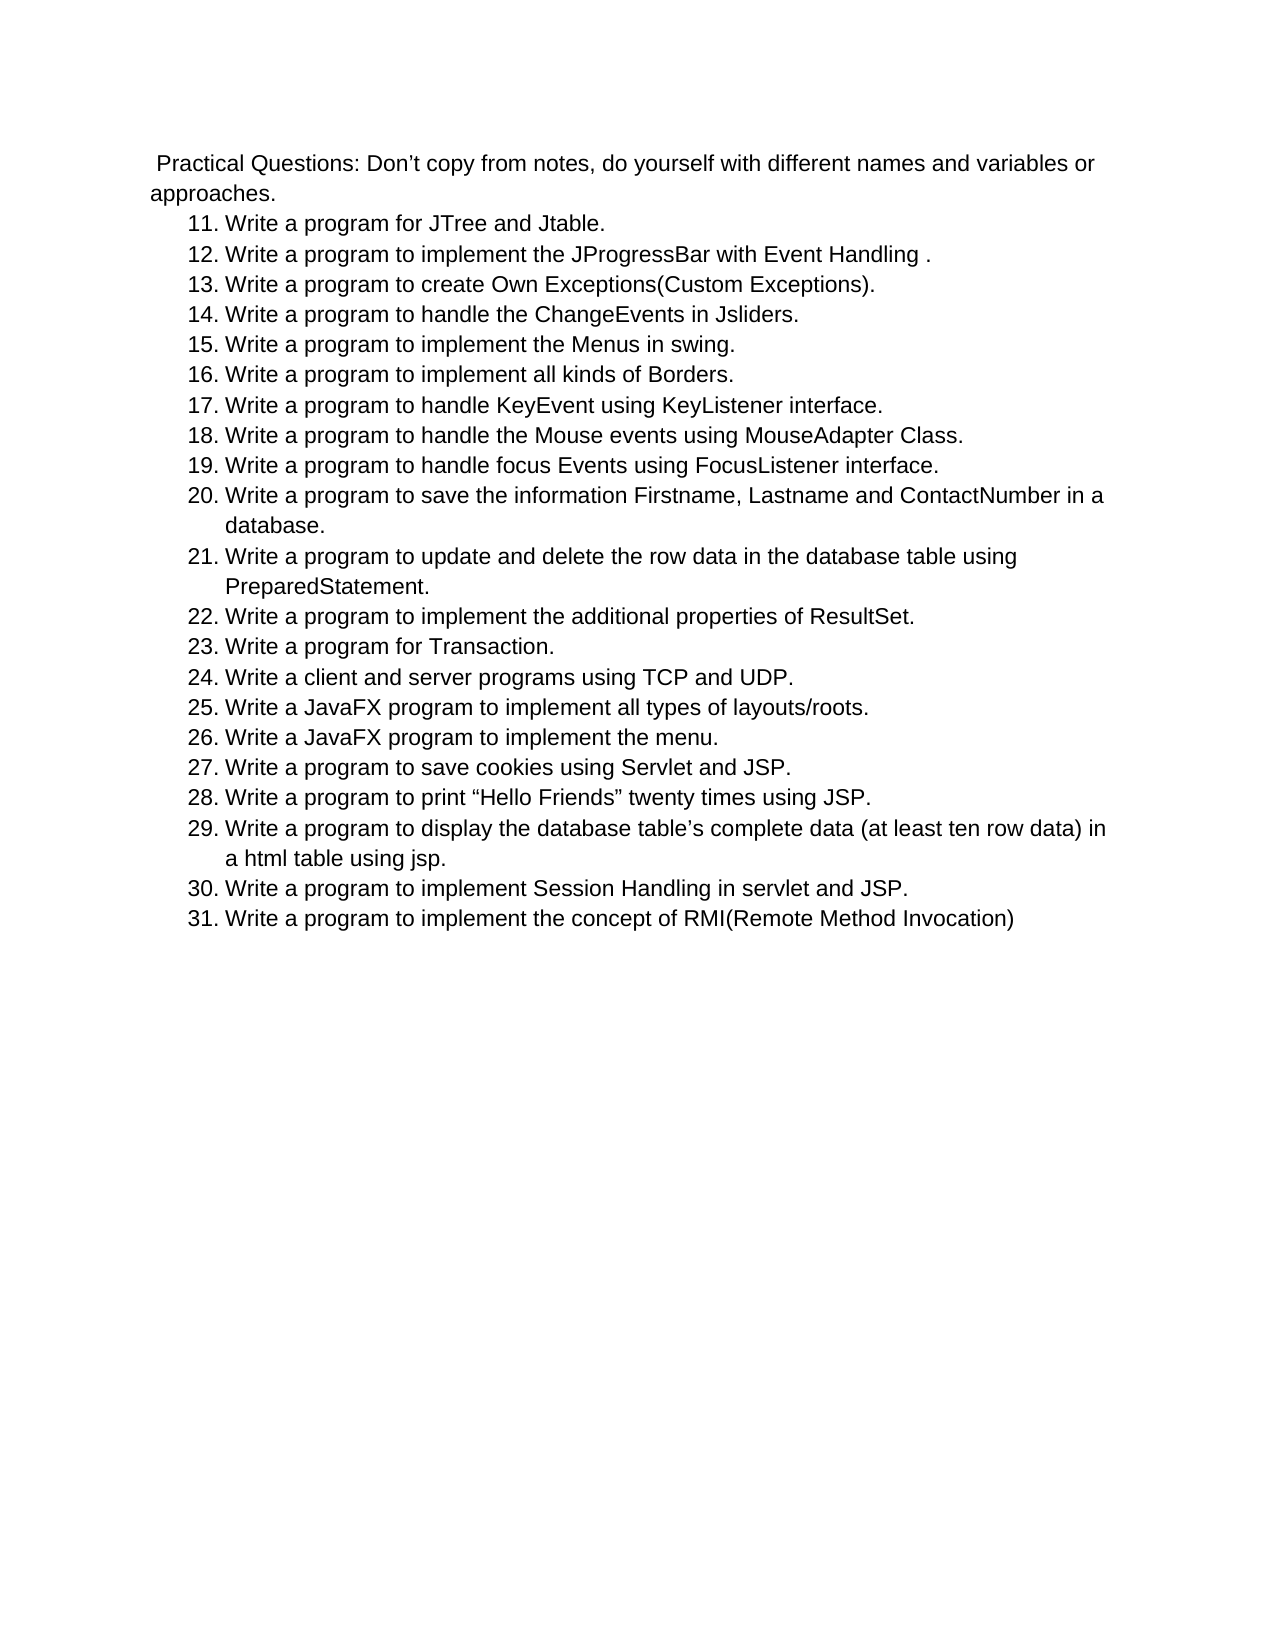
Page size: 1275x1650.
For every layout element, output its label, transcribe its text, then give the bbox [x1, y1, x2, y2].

list Write a JavaFX program to implement all types of layouts/roots. [187, 694, 1125, 720]
list Write a program to save the information Firstname, Lastname and ContactNumber in a database. [187, 482, 1125, 539]
list Write a program to implement the Menus in swing. [187, 331, 1125, 358]
list Write a program to update and delete the row data in the database table using PreparedStatement. [187, 543, 1125, 599]
list Write a program to print “Hello Friends” twenty times using JSP. [187, 784, 1125, 811]
list Write a program to handle focus Events using FocusListener interface. [187, 452, 1125, 478]
list Write a program for Transaction. [187, 633, 1125, 660]
list Write a program to implement all kinds of Borders. [187, 361, 1125, 388]
list Write a program to create Own Exceptions(Custom Exceptions). [187, 271, 1125, 297]
list Write a program to handle KeyEvent using KeyListener interface. [187, 392, 1125, 418]
list Write a program to handle the Mouse events using MouseAdapter Class. [187, 422, 1125, 448]
list Write a client and server programs using TCP and UDP. [187, 663, 1125, 690]
list Write a program to handle the ChangeEvents in Jsliders. [187, 301, 1125, 327]
list Write a JavaFX program to implement the menu. [187, 724, 1125, 750]
list Write a program to implement the JProgressBar with Event Handling . [187, 241, 1125, 267]
list Write a program to display the database table’s complete data (at least ten row data) in a html table using jsp. [187, 814, 1125, 871]
text Practical Questions: Don’t copy from notes, do yourself with different names and variables or approaches. [150, 150, 1125, 207]
list Write a program to save cookies using Servlet and JSP. [187, 754, 1125, 781]
list Write a program to implement Session Handling in servlet and JSP. [187, 875, 1125, 901]
list Write a program to implement the additional properties of ResultSet. [187, 603, 1125, 629]
list Write a program for JTree and Jtable. [187, 210, 1125, 237]
list Write a program to implement the concept of RMI(Remote Method Invocation) [187, 905, 1125, 932]
